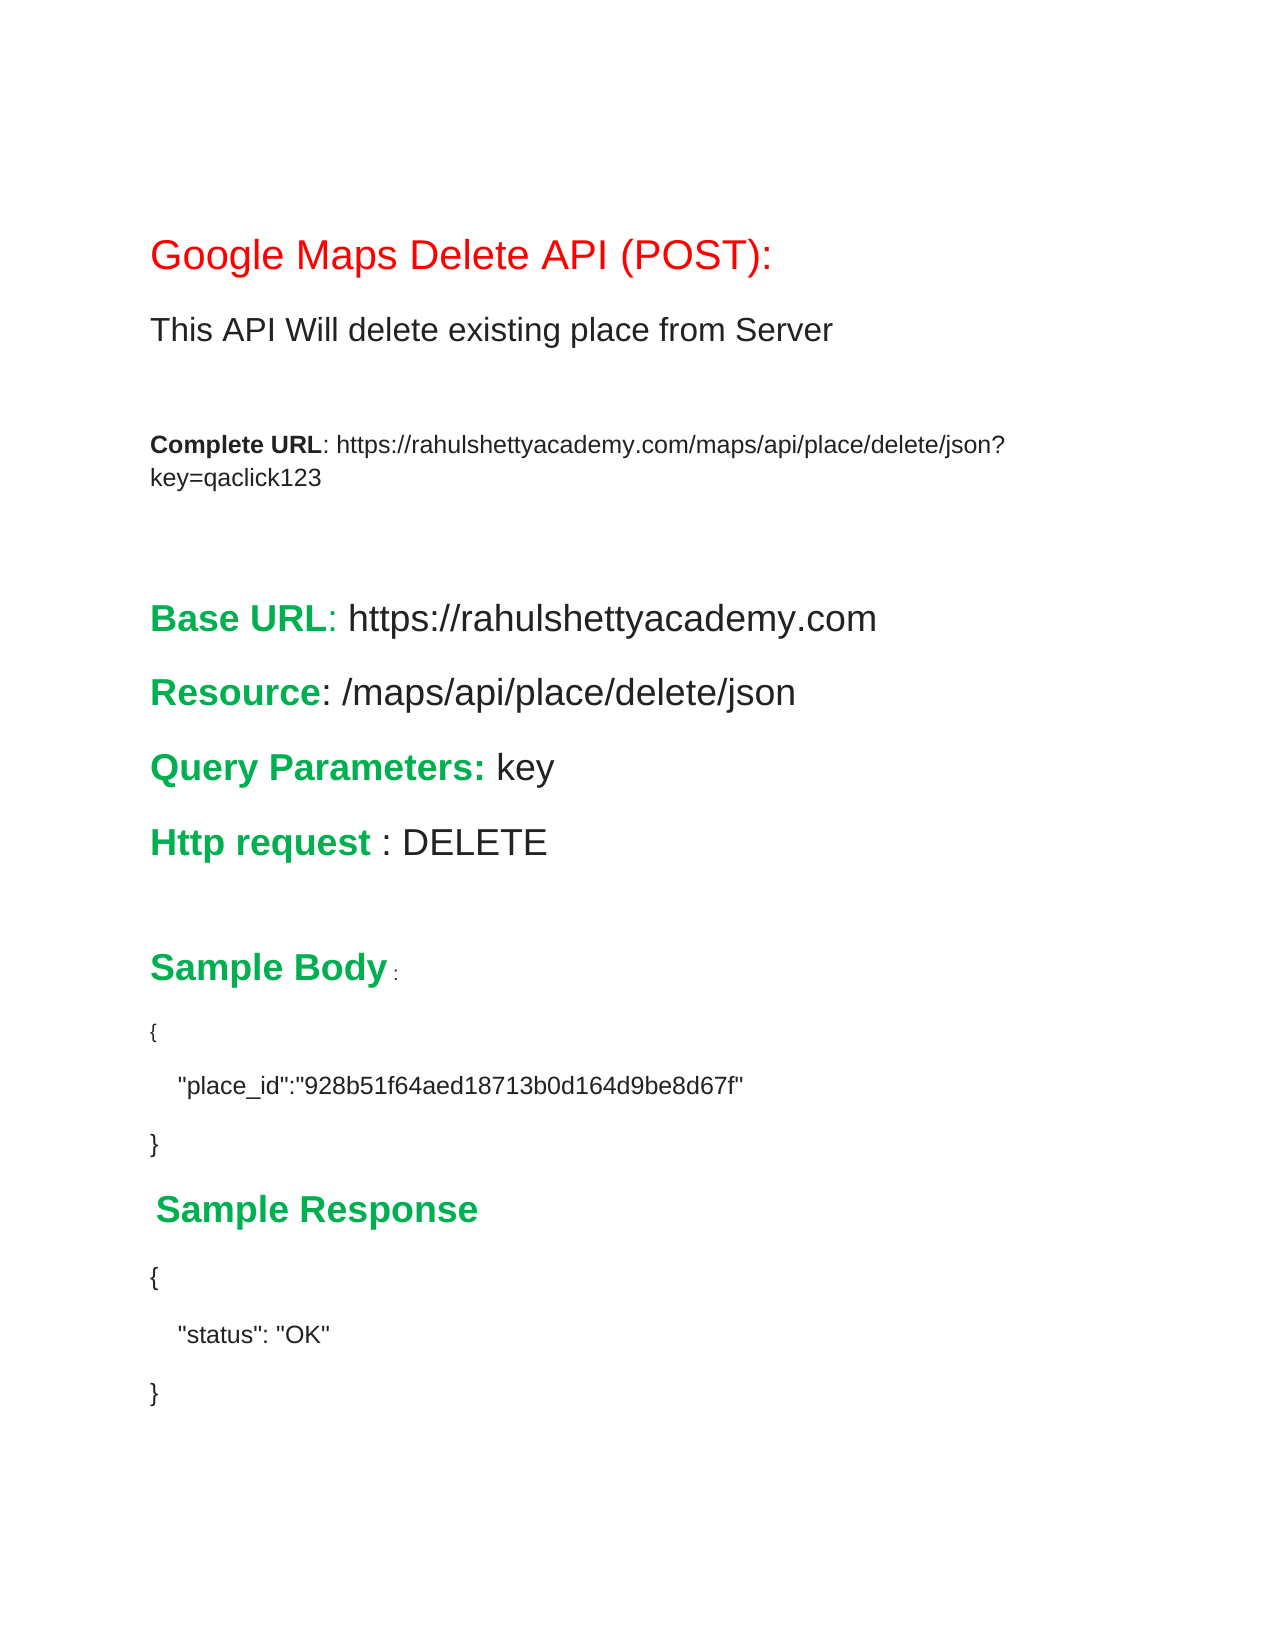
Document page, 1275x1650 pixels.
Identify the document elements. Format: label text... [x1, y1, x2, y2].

text "place_id":"928b51f64aed18713b0d164d9be8d67f" [150, 1071, 1125, 1100]
text } [150, 1378, 1125, 1406]
text Sample Body : [150, 945, 1125, 988]
text { [150, 1262, 1125, 1290]
text "status": "OK" [150, 1320, 1125, 1348]
text This API Will delete existing place from Server [150, 310, 1125, 349]
text Resource: /maps/api/place/delete/json [150, 671, 1125, 714]
text } [150, 1129, 1125, 1158]
text Query Parameters: key [150, 745, 1125, 788]
text Base URL: https://rahulshettyacademy.com [150, 596, 1125, 639]
text Google Maps Delete API (POST): [150, 230, 1125, 278]
text Http request : DELETE [150, 820, 1125, 863]
text { [150, 1020, 1125, 1043]
text Complete URL: https://rahulshettyacademy.com/maps/api/place/delete/json?key=qaclick123 [150, 430, 1125, 492]
text Sample Response [150, 1187, 1125, 1230]
